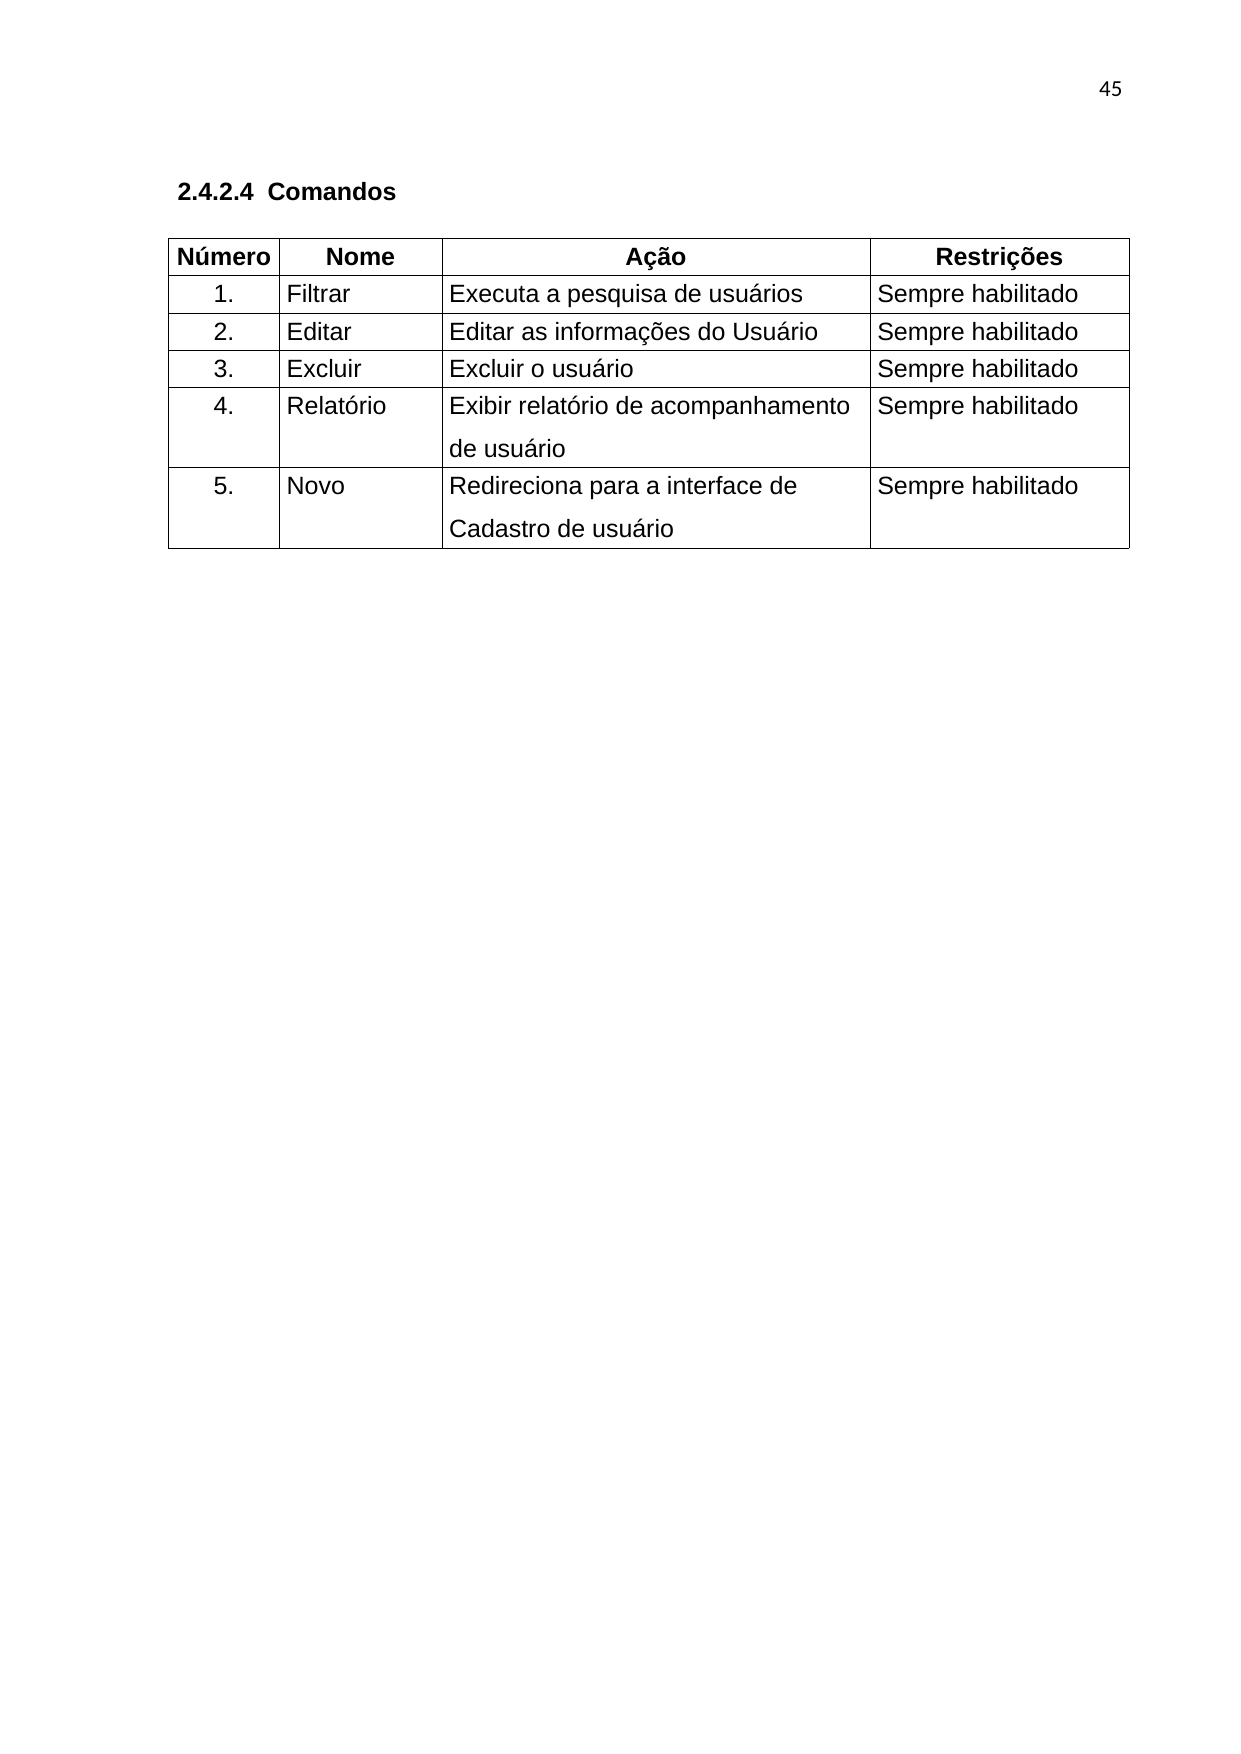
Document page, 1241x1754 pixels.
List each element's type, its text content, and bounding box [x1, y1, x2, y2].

table_cell Exibir relatório de acompanhamento de usuário [443, 388, 870, 467]
table_cell [169, 468, 279, 547]
table_cell [169, 314, 279, 349]
table_cell Excluir o usuário [443, 351, 870, 387]
table_header Ação [443, 239, 870, 275]
table_cell Executa a pesquisa de usuários [443, 276, 870, 312]
table_cell Editar [280, 314, 442, 349]
table_cell Sempre habilitado [871, 468, 1129, 547]
table_cell Editar as informações do Usuário [443, 314, 870, 349]
table_header Número [169, 239, 279, 275]
table_cell [169, 276, 279, 312]
table_cell Excluir [280, 351, 442, 387]
table_cell [169, 351, 279, 387]
table_cell Sempre habilitado [871, 351, 1129, 387]
table_cell Filtrar [280, 276, 442, 312]
table_cell Redireciona para a interface de Cadastro de usuário [443, 468, 870, 547]
table_header Restrições [871, 239, 1129, 275]
table_cell Sempre habilitado [871, 388, 1129, 467]
table_cell [169, 388, 279, 467]
table_cell Relatório [280, 388, 442, 467]
table_cell Sempre habilitado [871, 314, 1129, 349]
table_cell Novo [280, 468, 442, 547]
table_header Nome [280, 239, 442, 275]
table_cell Sempre habilitado [871, 276, 1129, 312]
subtitle Comandos [177, 177, 1122, 206]
